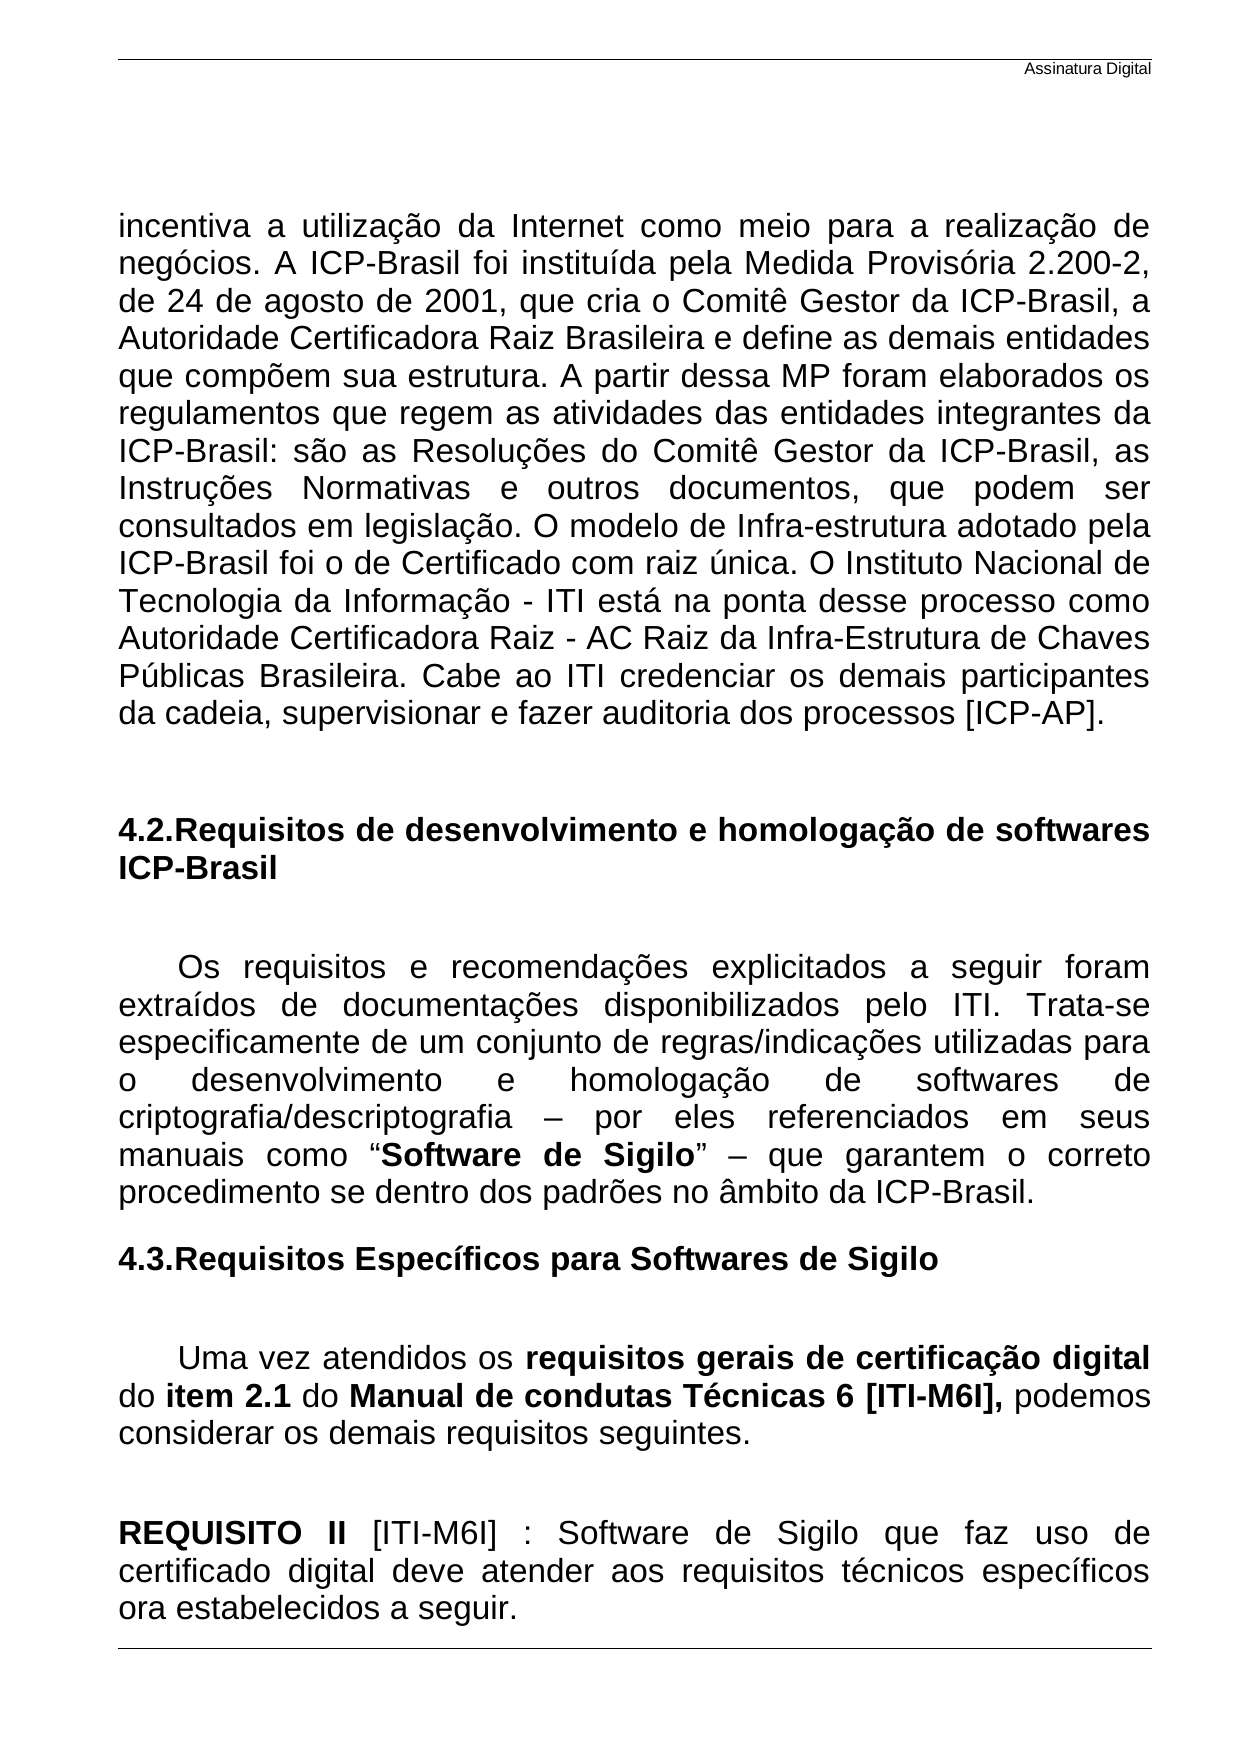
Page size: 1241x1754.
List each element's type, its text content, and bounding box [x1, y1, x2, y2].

text incentiva a utilização da Internet como meio para a realização de negócios. A ICP-Brasil foi instituída pela Medida Provisória 2.200-2, de 24 de agosto de 2001, que cria o Comitê Gestor da ICP-Brasil, a Autoridade Certificadora Raiz Brasileira e define as demais entidades que compõem sua estrutura. A partir dessa MP foram elaborados os regulamentos que regem as atividades das entidades integrantes da ICP-Brasil: são as Resoluções do Comitê Gestor da ICP-Brasil, as Instruções Normativas e outros documentos, que podem ser consultados em legislação. O modelo de Infra-estrutura adotado pela ICP-Brasil foi o de Certificado com raiz única. O Instituto Nacional de Tecnologia da Informação - ITI está na ponta desse processo como Autoridade Certificadora Raiz - AC Raiz da Infra-Estrutura de Chaves Públicas Brasileira. Cabe ao ITI credenciar os demais participantes da cadeia, supervisionar e fazer auditoria dos processos [ICP-AP]. [118, 207, 1152, 732]
subtitle Requisitos Específicos para Softwares de Sigilo [118, 1240, 1152, 1277]
text Uma vez atendidos os requisitos gerais de certificação digital do item 2.1 do Manual de condutas Técnicas 6 [ITI-M6I], podemos considerar os demais requisitos seguintes. [118, 1339, 1152, 1452]
text REQUISITO II [ITI-M6I] : Software de Sigilo que faz uso de certificado digital deve atender aos requisitos técnicos específicos ora estabelecidos a seguir. [118, 1514, 1152, 1627]
subtitle Requisitos de desenvolvimento e homologação de softwares ICP-Brasil [118, 811, 1152, 886]
text Os requisitos e recomendações explicitados a seguir foram extraídos de documentações disponibilizados pelo ITI. Trata-se especificamente de um conjunto de regras/indicações utilizadas para o desenvolvimento e homologação de softwares de criptografia/descriptografia – por eles referenciados em seus manuais como “Software de Sigilo” – que garantem o correto procedimento se dentro dos padrões no âmbito da ICP-Brasil. [118, 948, 1152, 1210]
